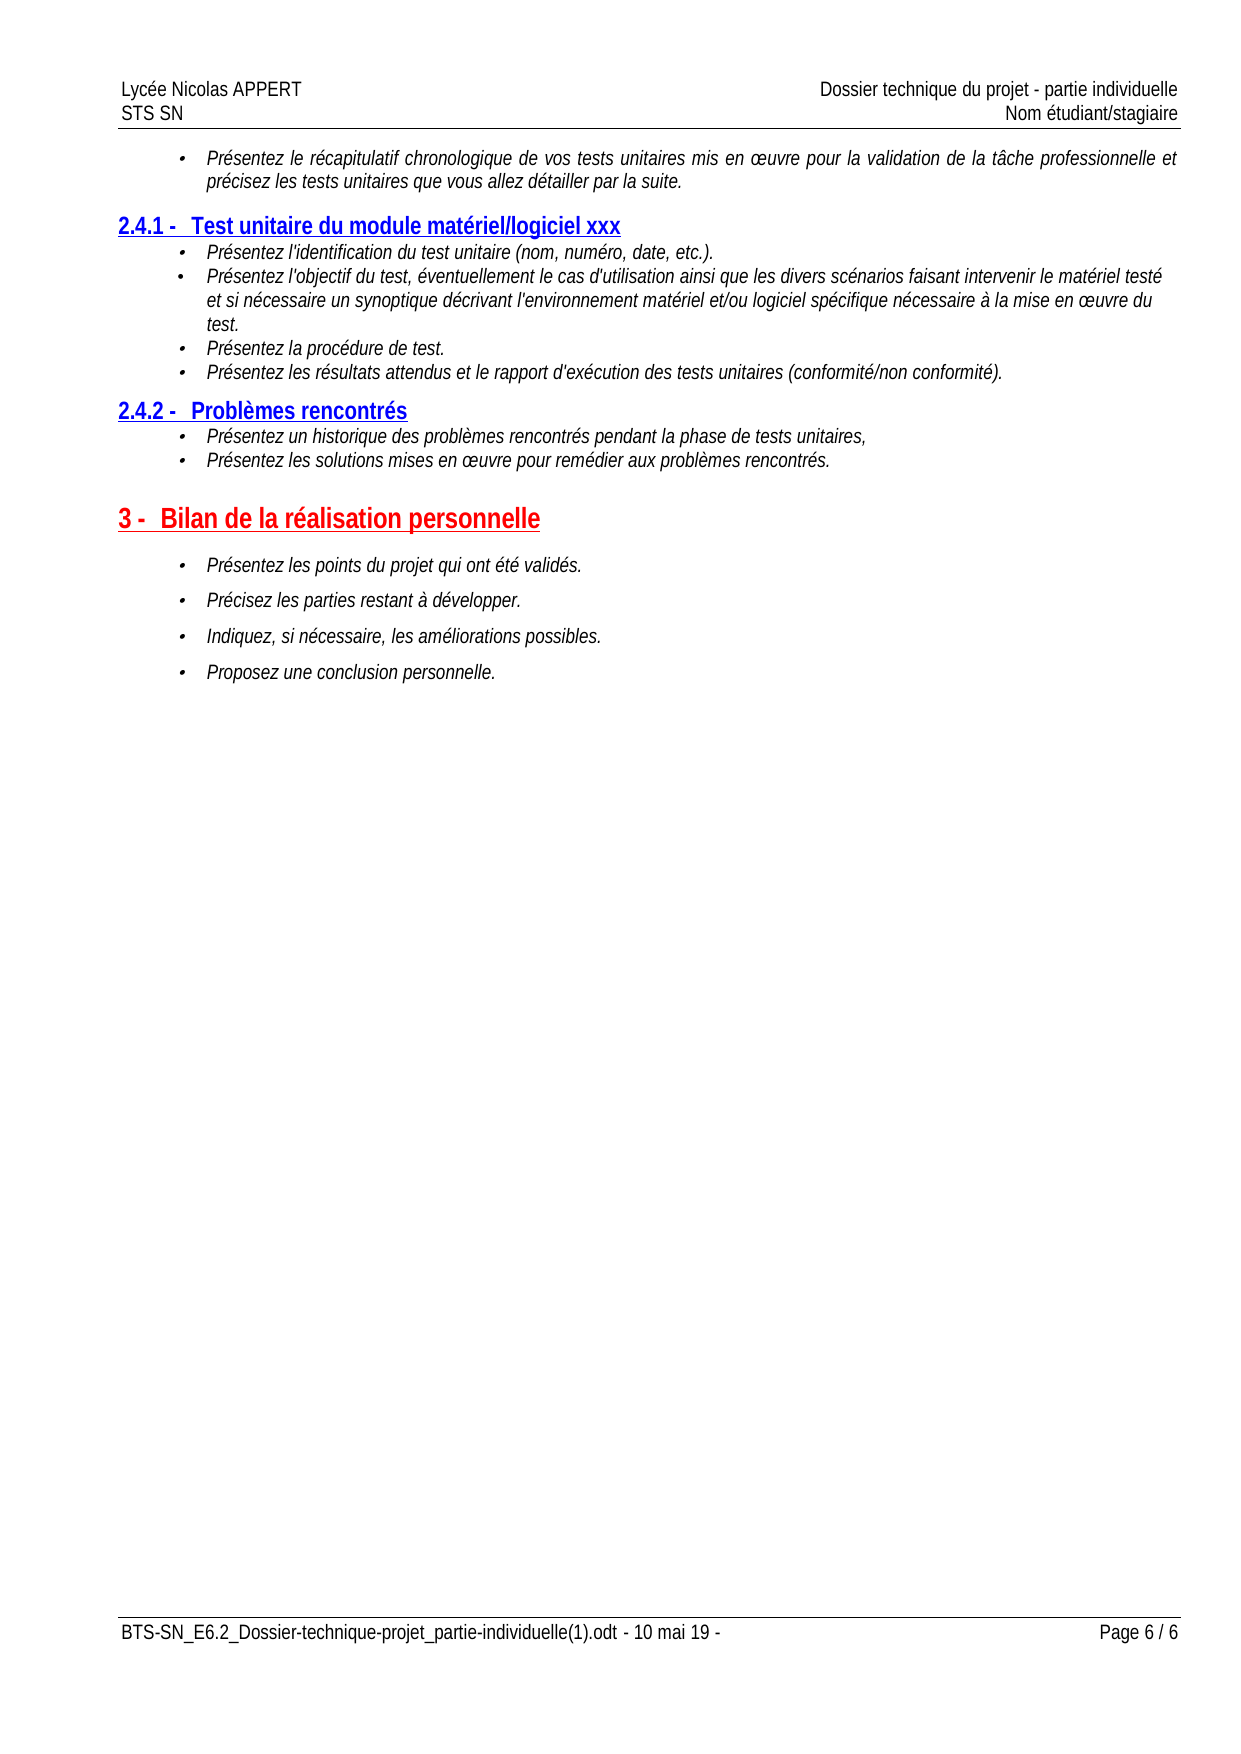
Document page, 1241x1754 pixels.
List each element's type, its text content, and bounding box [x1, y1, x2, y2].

subtitle Test unitaire du module matériel/logiciel xxx [118, 211, 1181, 240]
list Présentez l'identification du test unitaire (nom, numéro, date, etc.). [177, 240, 1181, 264]
list Indiquez, si nécessaire, les améliorations possibles. [177, 624, 1181, 648]
list Présentez le récapitulatif chronologique de vos tests unitaires mis en œuvre pour la validation de la tâche professionnelle et précisez les tests unitaires que vous allez détailler par la suite. [177, 145, 1181, 193]
list Présentez les résultats attendus et le rapport d'exécution des tests unitaires (conformité/non conformité). [177, 360, 1181, 384]
list Proposez une conclusion personnelle. [177, 660, 1181, 684]
list Présentez l'objectif du test, éventuellement le cas d'utilisation ainsi que les divers scénarios faisant intervenir le matériel testé et si nécessaire un synoptique décrivant l'environnement matériel et/ou logiciel spécifique nécessaire à la mise en œuvre du test. [177, 264, 1181, 336]
list Présentez les solutions mises en œuvre pour remédier aux problèmes rencontrés. [177, 448, 1181, 472]
list Présentez les points du projet qui ont été validés. [177, 553, 1181, 577]
subtitle Bilan de la réalisation personnelle [118, 502, 1181, 535]
list Précisez les parties restant à développer. [177, 588, 1181, 612]
subtitle Problèmes rencontrés [118, 396, 1181, 424]
list Présentez la procédure de test. [177, 336, 1181, 360]
list Présentez un historique des problèmes rencontrés pendant la phase de tests unitaires, [177, 424, 1181, 448]
